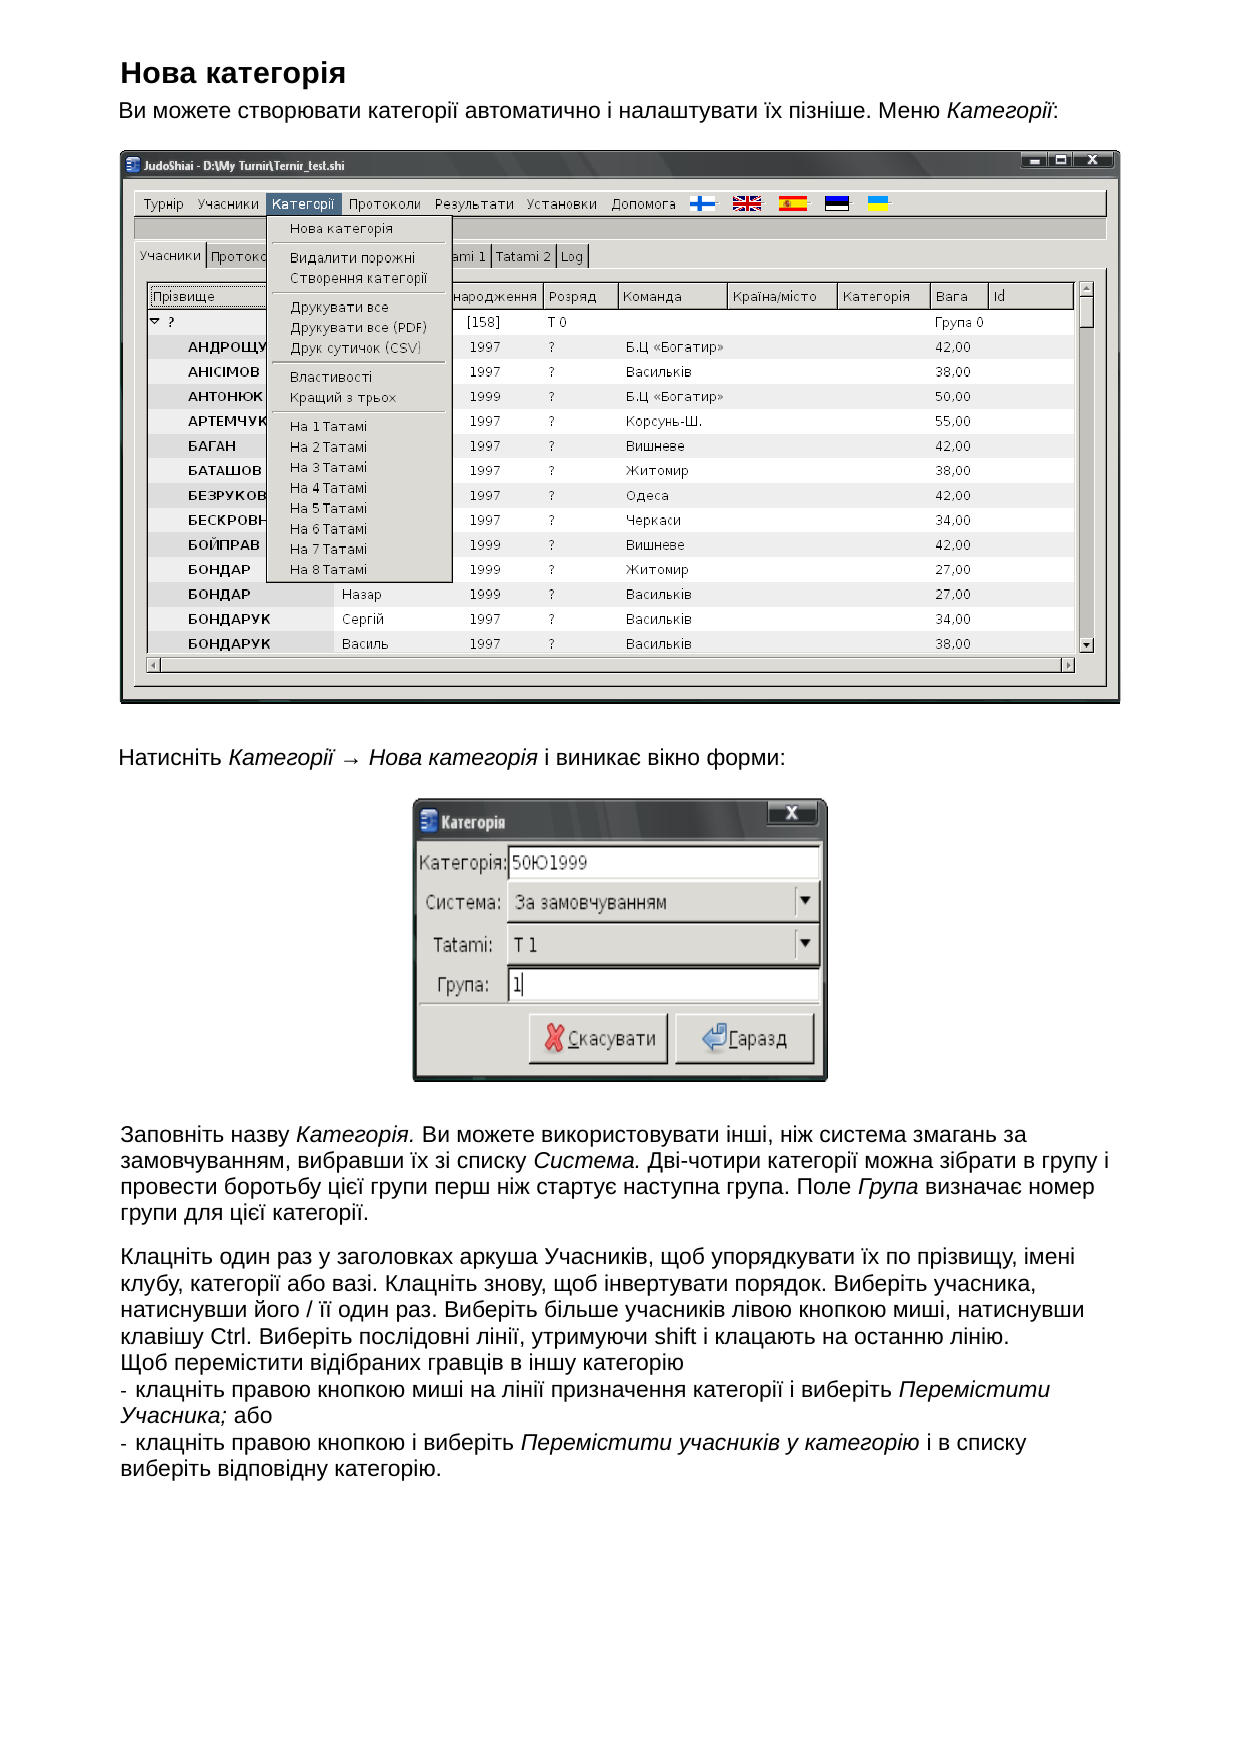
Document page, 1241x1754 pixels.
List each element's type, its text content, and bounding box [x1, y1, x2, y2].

picture [119, 150, 1121, 704]
list клацніть правою кнопкою і виберіть Перемістити учасників у категорію і в списку виберіть відповідну категорію. [120, 1429, 1122, 1482]
list клацніть правою кнопкою миші на лінії призначення категорії і виберіть Перемістити Учасника; або [120, 1376, 1122, 1429]
picture [412, 797, 828, 1082]
text Клацніть один раз у заголовках аркуша Учасників, щоб упорядкувати їх по прізвищу, імені клубу, категорії або вазі. Клацніть знову, щоб інвертувати порядок. Виберіть учасника, натиснувши його / її один раз. Виберіть більше учасників лівою кнопкою миші, натиснувши клавішу Ctrl. Виберіть послідовні лінії, утримуючи shift і клацають на останню лінію. [120, 1243, 1109, 1349]
text Натисніть Категорії → Нова категорія і виникає вікно форми: [118, 744, 1122, 771]
text Нова категорія [120, 59, 1122, 89]
text Щоб перемістити відібраних гравців в іншу категорію [120, 1349, 1122, 1376]
text Ви можете створювати категорії автоматично і налаштувати їх пізніше. Меню Категорії: [118, 97, 1122, 123]
text Заповніть назву Категорія. Ви можете використовувати інші, ніж система змагань за замовчуванням, вибравши їх зі списку Система. Дві-чотири категорії можна зібрати в групу і провести боротьбу цієї групи перш ніж стартує наступна група. Поле Група визначає номер групи для цієї категорії. [120, 1122, 1122, 1226]
